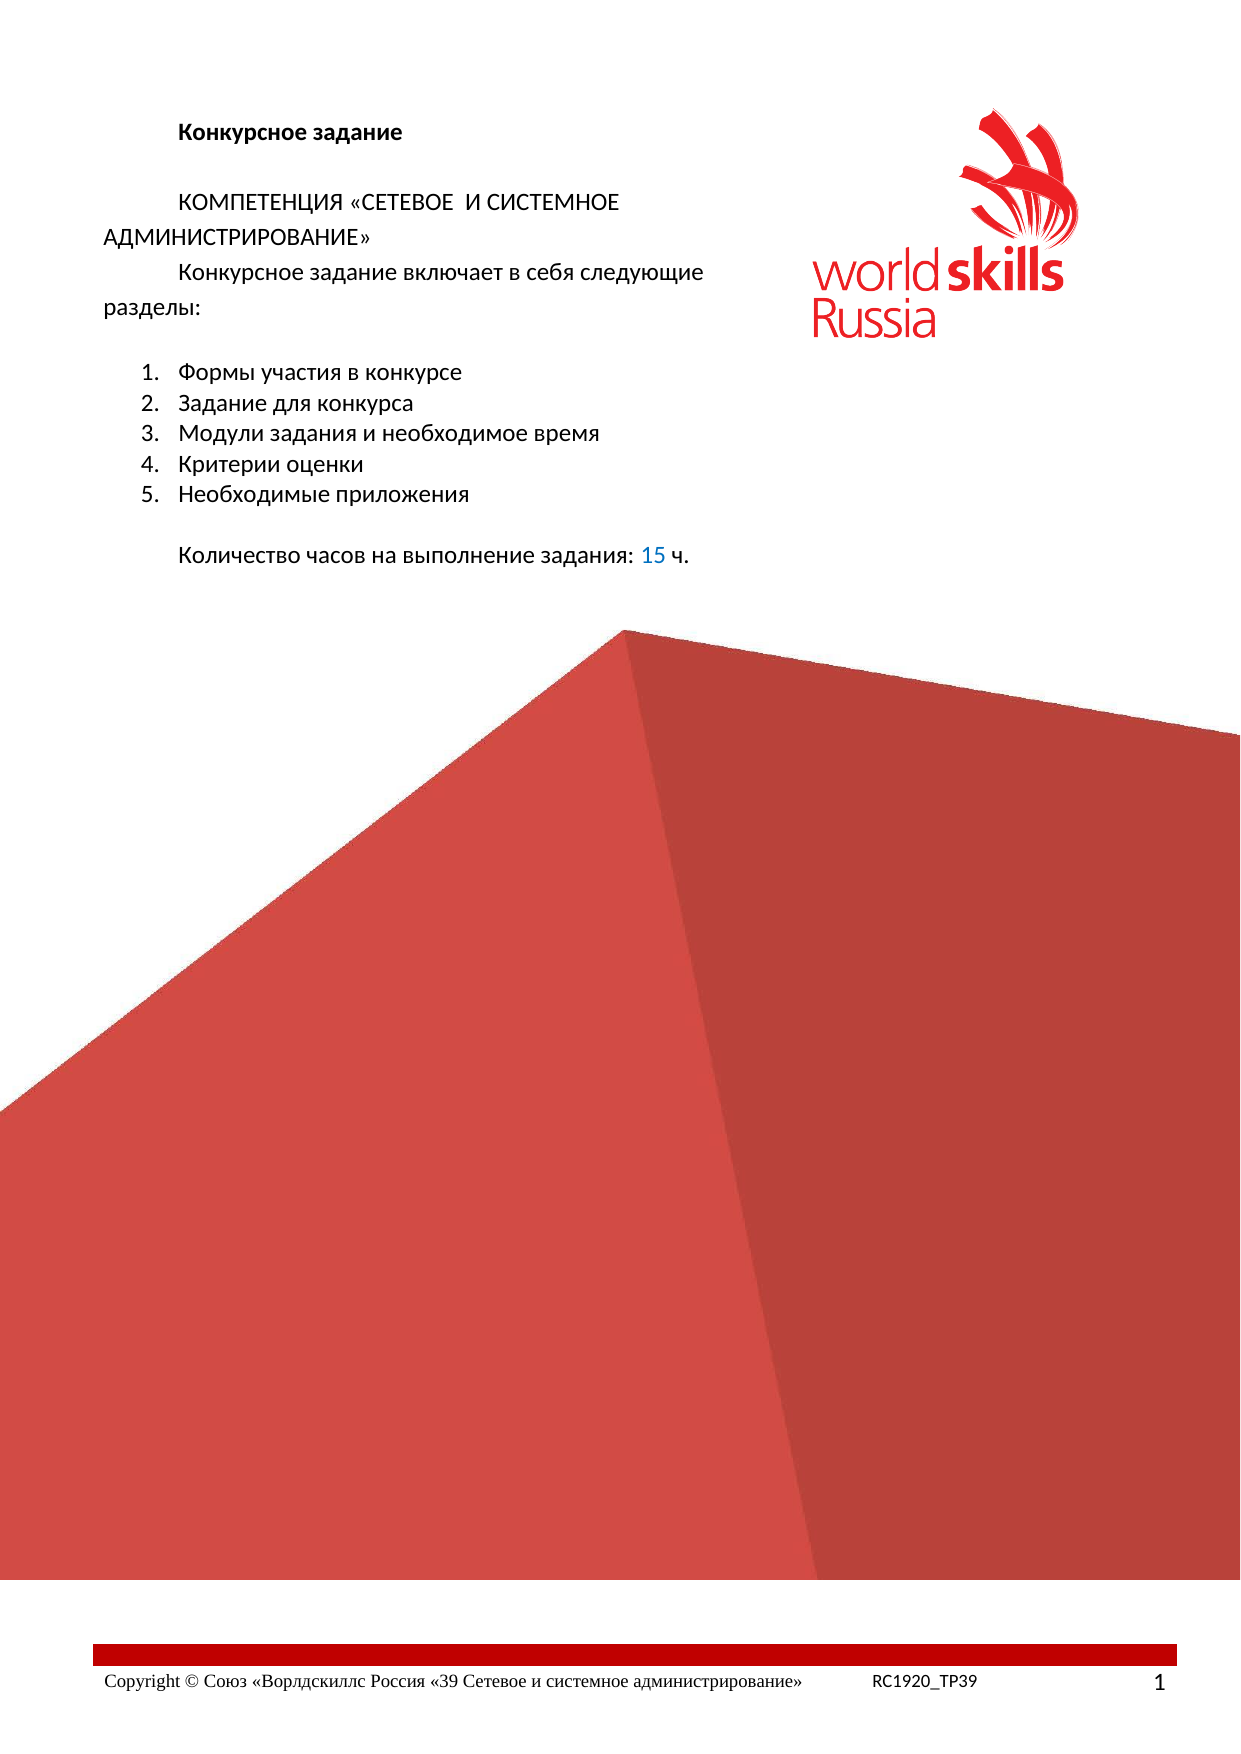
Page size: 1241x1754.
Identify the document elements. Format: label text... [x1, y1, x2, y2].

text [1125, 256, 1166, 321]
list Формы участия в конкурсе [141, 356, 1166, 387]
text [1125, 116, 1166, 146]
text КОМПЕТЕНЦИЯ «СЕТЕВОЕ И СИСТЕМНОЕ АДМИНИСТРИРОВАНИЕ» [103, 186, 812, 251]
list Модули задания и необходимое время [141, 417, 1166, 448]
text Конкурсное задание включает в себя следующие разделы: [103, 256, 812, 321]
picture [812, 108, 1125, 338]
list Задание для конкурса [141, 387, 1166, 417]
text [1125, 186, 1166, 251]
list Критерии оценки [141, 448, 1166, 478]
list Необходимые приложения [141, 478, 1166, 509]
text Конкурсное задание [103, 116, 812, 146]
text Количество часов на выполнение задания: 15 ч. [103, 539, 1166, 570]
